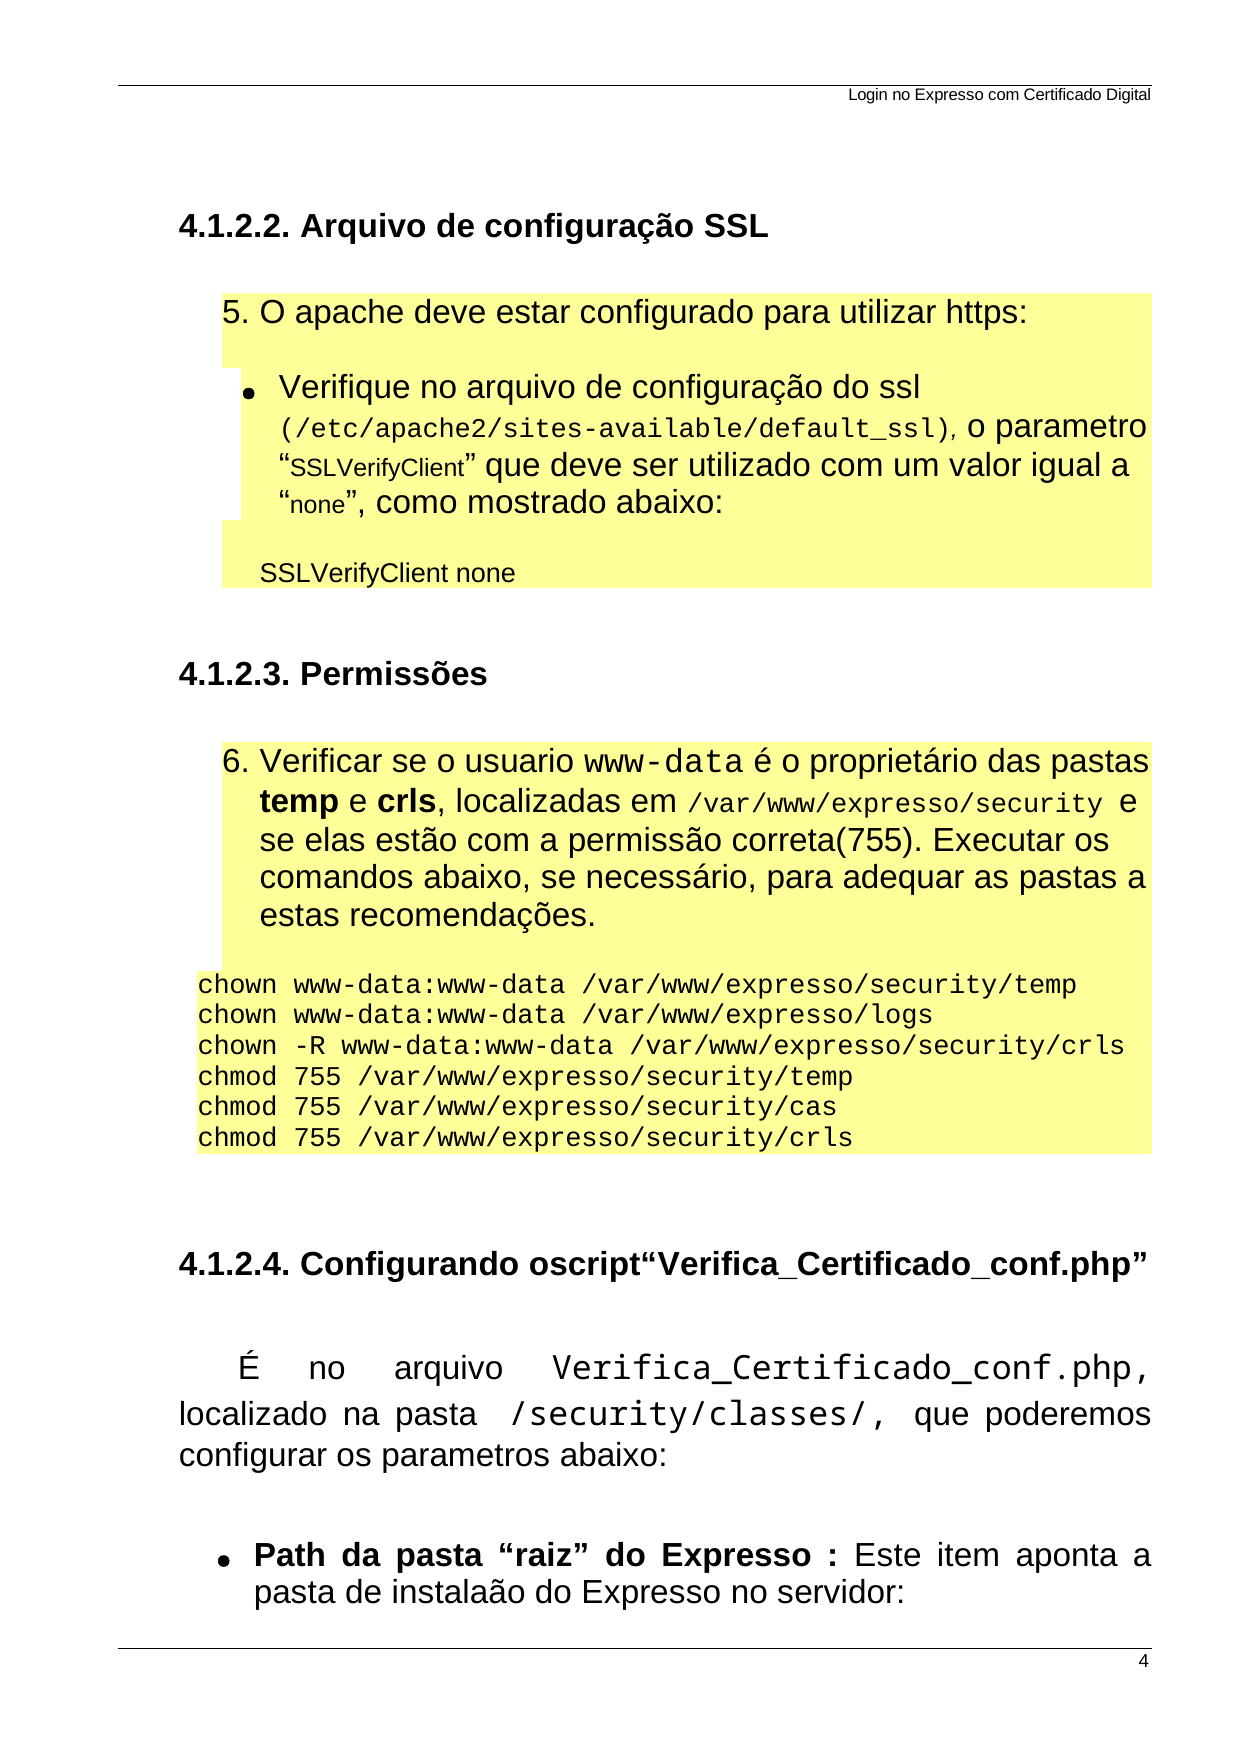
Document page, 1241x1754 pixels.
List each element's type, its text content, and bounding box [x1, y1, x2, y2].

list Path da pasta “raiz” do Expresso : Este item aponta a pasta de instalaão do Expresso no servidor: [216, 1536, 1152, 1611]
text chown www-data:www-data /var/www/expresso/logs [197, 1001, 1152, 1032]
list Verifique no arquivo de configuração do ssl (/etc/apache2/sites-available/default_ssl), o parametro “SSLVerifyClient” que deve ser utilizado com um valor igual a “none”, como mostrado abaixo: [241, 368, 1152, 521]
text chmod 755 /var/www/expresso/security/cas [197, 1093, 1152, 1123]
list O apache deve estar configurado para utilizar https: [222, 293, 1152, 331]
text chown -R www-data:www-data /var/www/expresso/security/crls [197, 1032, 1152, 1062]
list Verificar se o usuario www-data é o proprietário das pastas temp e crls, localizadas em /var/www/expresso/security e se elas estão com a permissão correta(755). Executar os comandos abaixo, se necessário, para adequar as pastas a estas recomendações. [222, 742, 1152, 933]
subtitle Arquivo de configuração SSL [178, 207, 1152, 244]
subtitle Permissões [178, 655, 1152, 692]
text É no arquivo Verifica_Certificado_conf.php, localizado na pasta /security/classes/, que poderemos configurar os parametros abaixo: [178, 1344, 1152, 1473]
text chmod 755 /var/www/expresso/security/temp [197, 1062, 1152, 1093]
list SSLVerifyClient none [222, 558, 1152, 588]
text chmod 755 /var/www/expresso/security/crls [197, 1123, 1152, 1154]
text chown www-data:www-data /var/www/expresso/security/temp [197, 971, 1152, 1001]
subtitle Configurando oscript“Verifica_Certificado_conf.php” [178, 1244, 1152, 1282]
